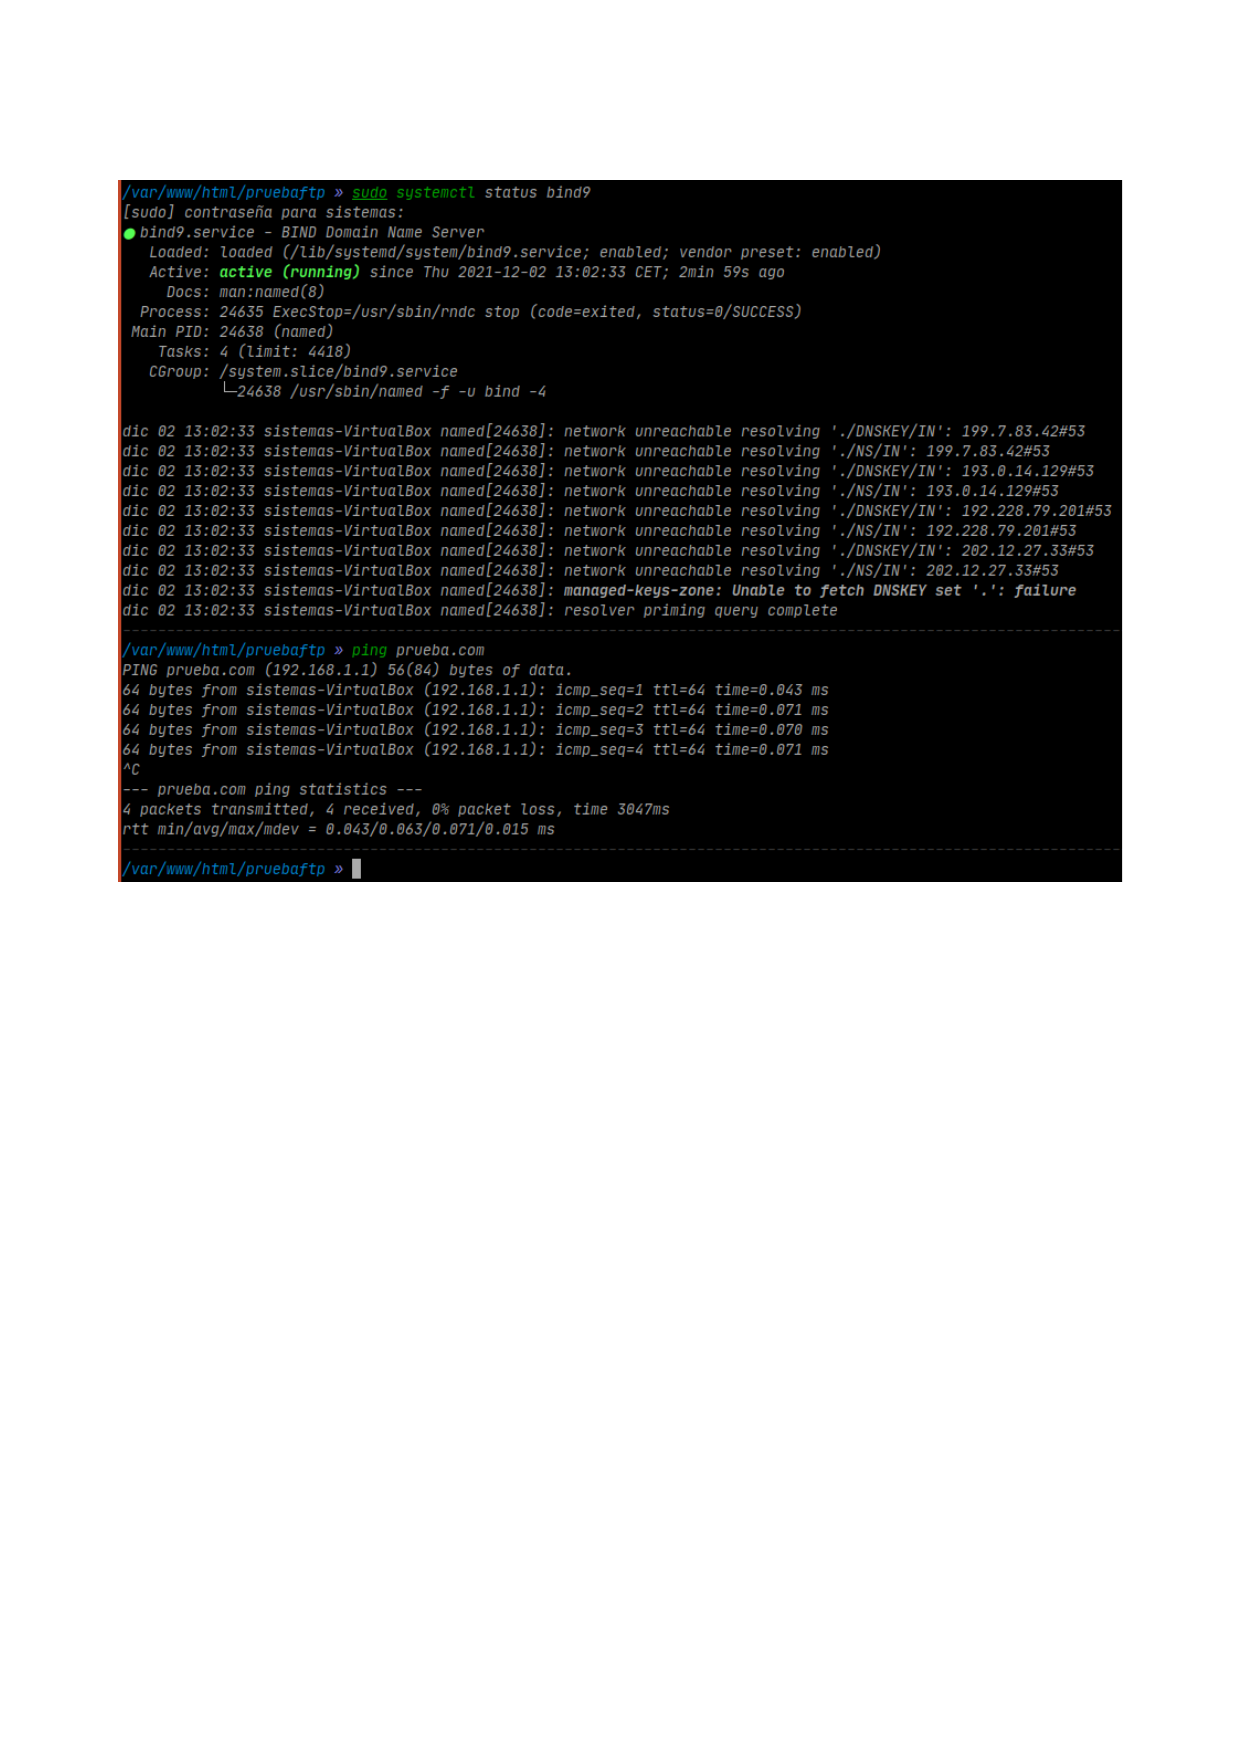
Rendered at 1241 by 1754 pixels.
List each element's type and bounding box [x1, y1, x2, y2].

picture [118, 180, 1123, 882]
